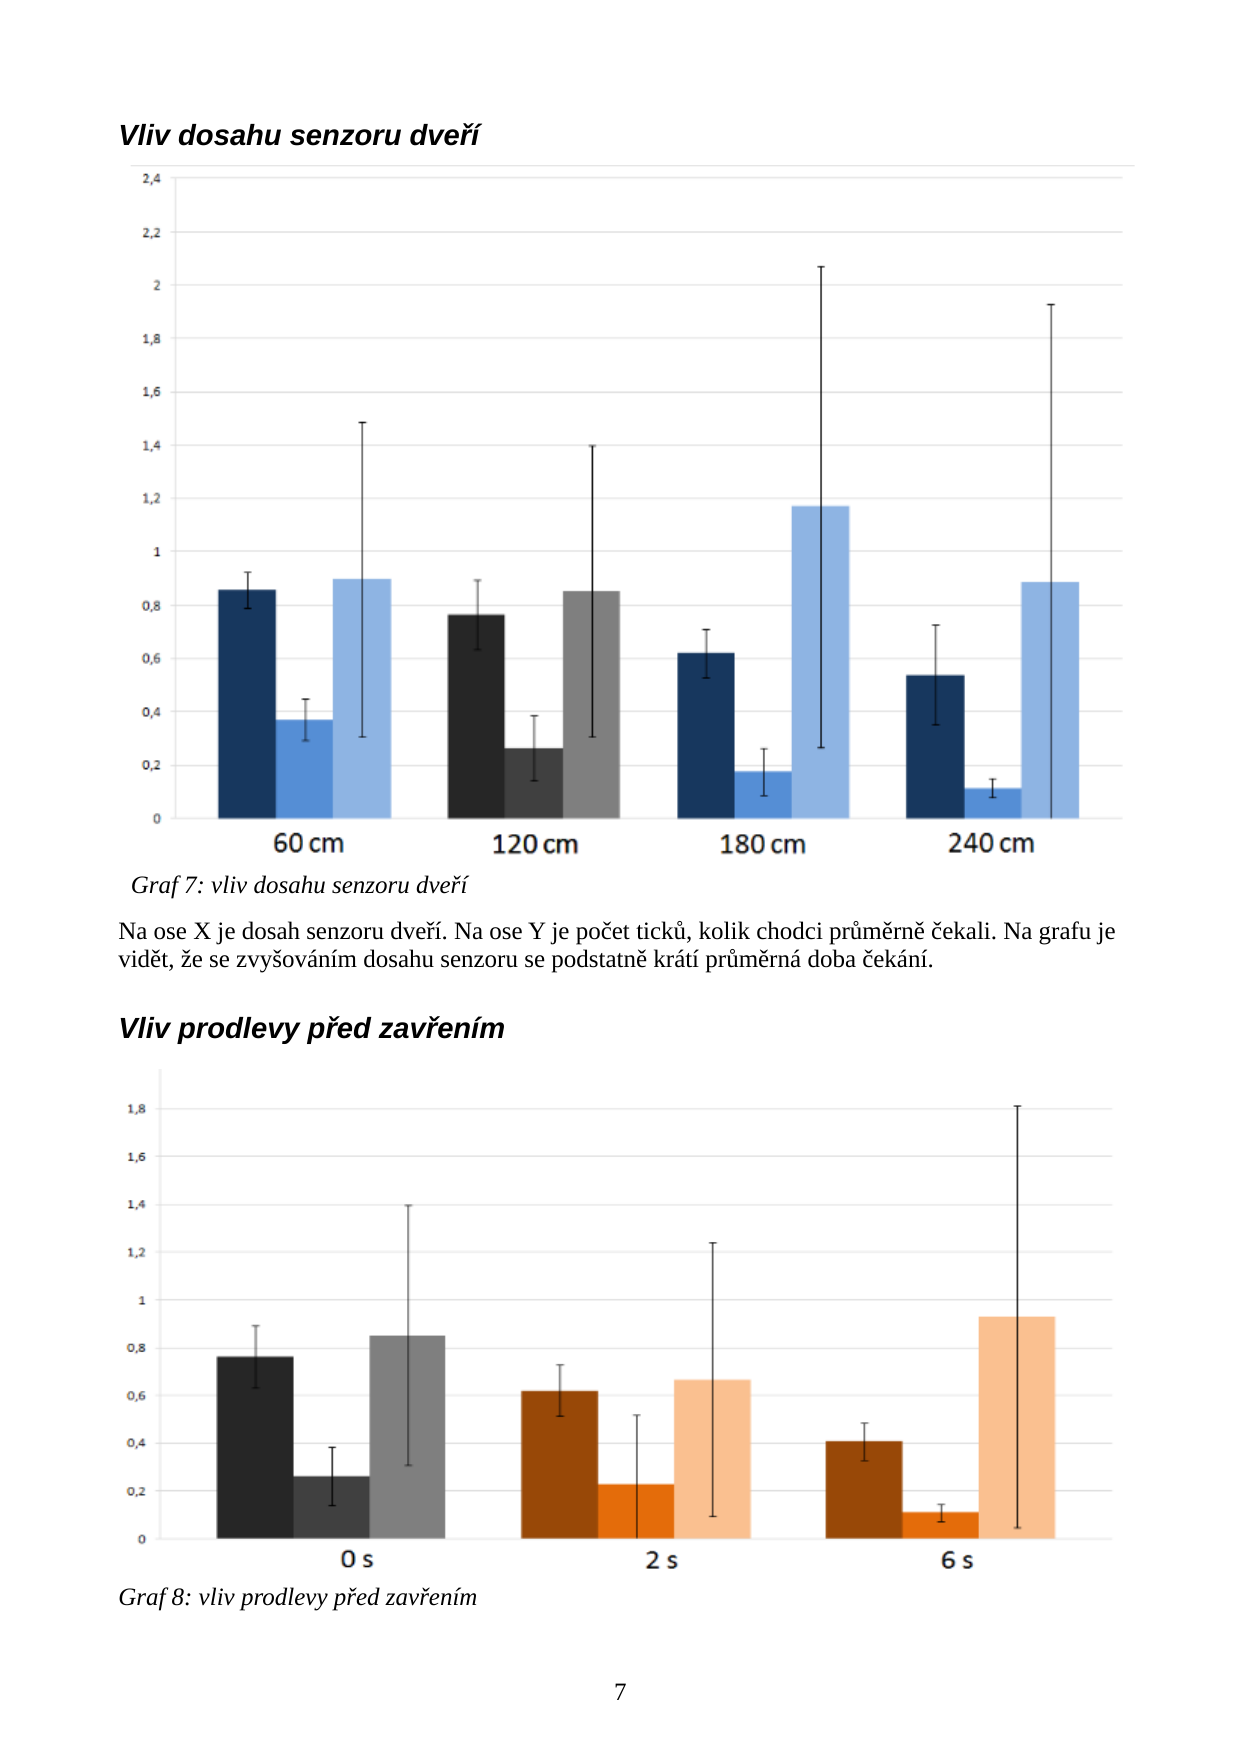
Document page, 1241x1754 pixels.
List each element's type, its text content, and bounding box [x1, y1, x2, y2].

text Na ose X je dosah senzoru dveří. Na ose Y je počet ticků, kolik chodci průměrně čekali. Na grafu je vidět, že se zvyšováním dosahu senzoru se podstatně krátí průměrná doba čekání. [118, 916, 1122, 973]
subtitle Vliv dosahu senzoru dveří [118, 118, 1122, 152]
subtitle Vliv prodlevy před zavřením [118, 1011, 1122, 1044]
text Graf 8: vliv prodlevy před zavřením [118, 1583, 1122, 1611]
text Graf 7: vliv dosahu senzoru dveří [131, 871, 1134, 899]
